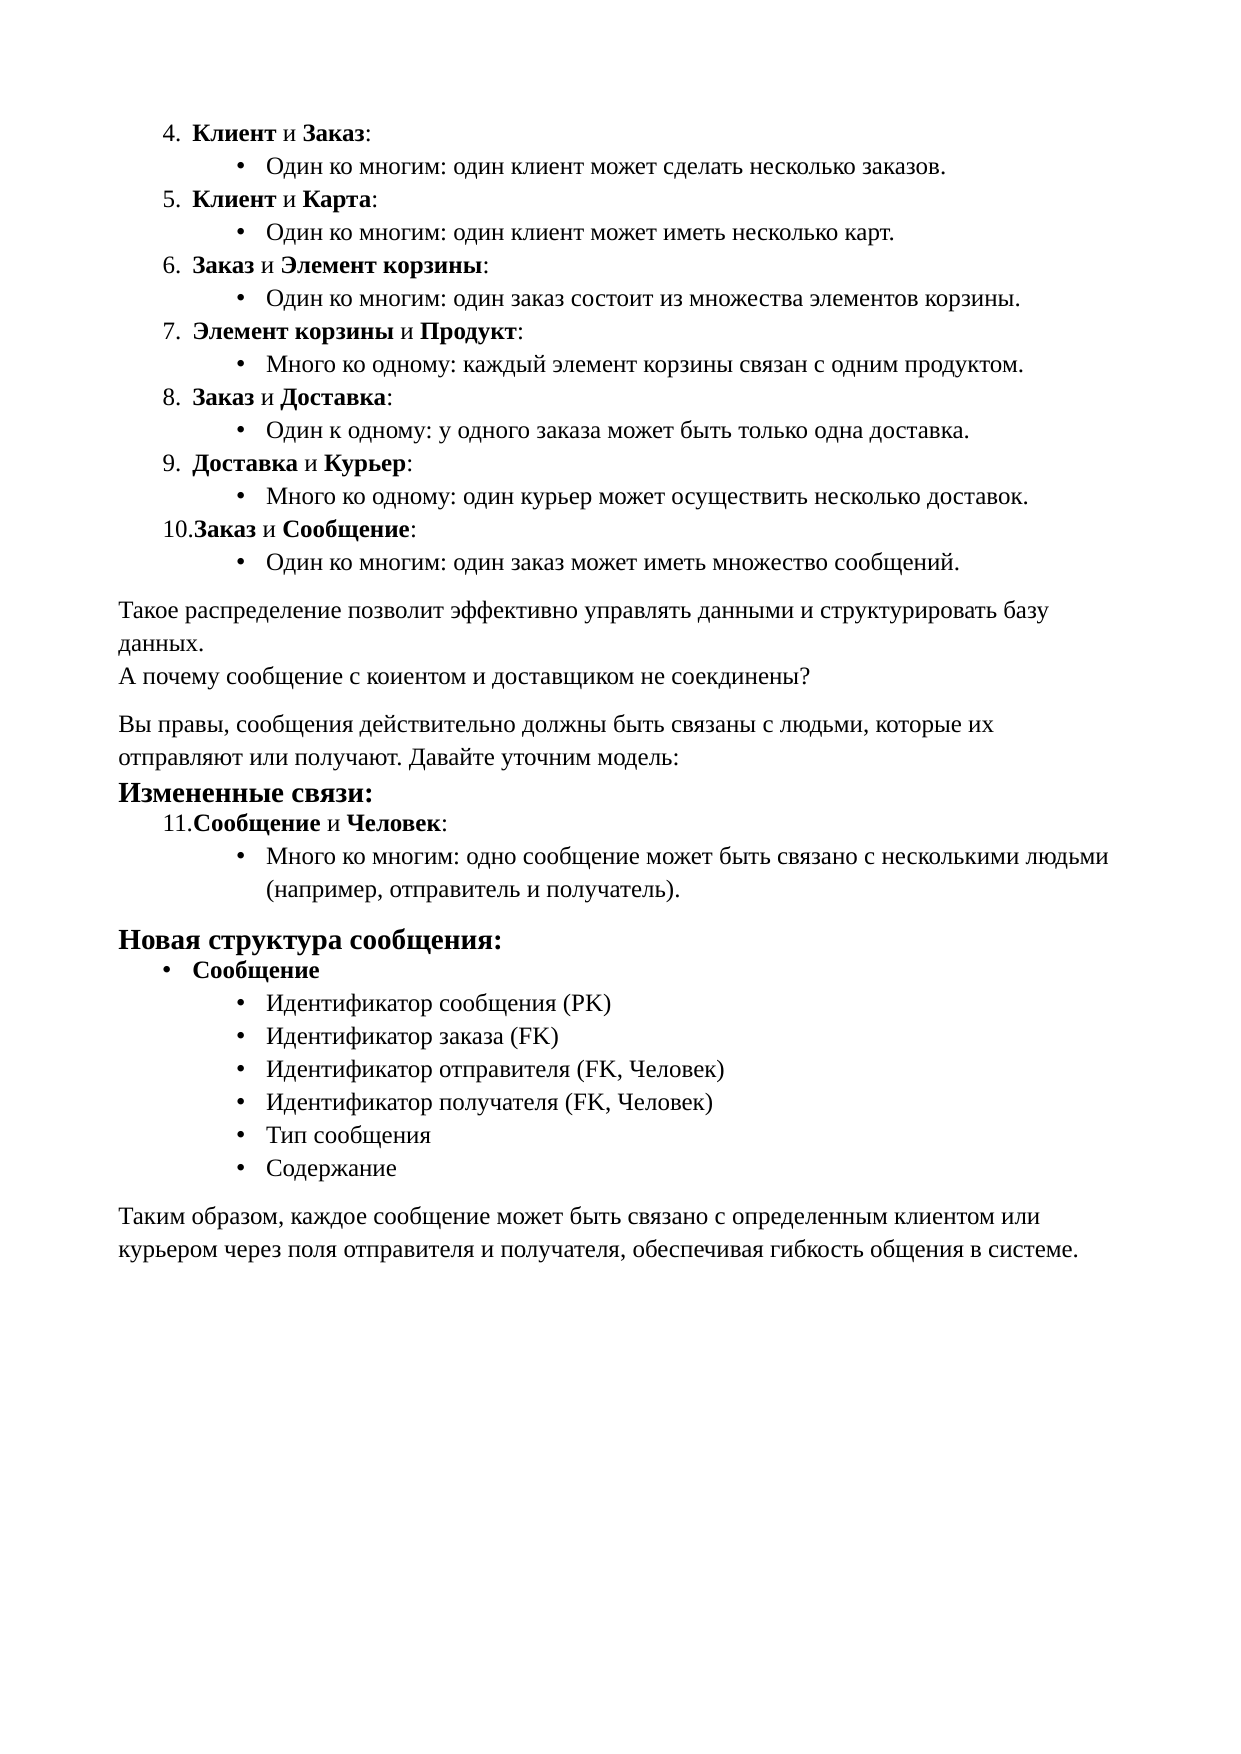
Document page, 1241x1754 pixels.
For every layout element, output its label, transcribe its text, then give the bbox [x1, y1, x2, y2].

list Много ко многим: одно сообщение может быть связано с несколькими людьми (например, отправитель и получатель). [236, 841, 1122, 903]
list Клиент и Карта: [162, 184, 1122, 213]
list Один ко многим: один клиент может сделать несколько заказов. [236, 151, 1122, 180]
list Содержание [236, 1153, 1122, 1182]
list Идентификатор сообщения (PK) [236, 988, 1122, 1017]
list Один ко многим: один заказ может иметь множество сообщений. [236, 547, 1122, 576]
list Заказ и Доставка: [162, 382, 1122, 411]
list Тип сообщения [236, 1121, 1122, 1149]
list Один ко многим: один клиент может иметь несколько карт. [236, 217, 1122, 246]
list Идентификатор заказа (FK) [236, 1021, 1122, 1050]
list Идентификатор получателя (FK, Человек) [236, 1087, 1122, 1116]
subtitle Новая структура сообщения: [118, 922, 1122, 955]
list Один к одному: у одного заказа может быть только одна доставка. [236, 415, 1122, 444]
text Таким образом, каждое сообщение может быть связано с определенным клиентом или курьером через поля отправителя и получателя, обеспечивая гибкость общения в системе. [118, 1201, 1122, 1263]
list Клиент и Заказ: [162, 118, 1122, 147]
list Заказ и Элемент корзины: [162, 250, 1122, 279]
list Сообщение [162, 955, 1122, 984]
list Сообщение и Человек: [162, 808, 1122, 837]
list Заказ и Сообщение: [162, 514, 1122, 543]
text А почему сообщение с коиентом и доставщиком не соекдинены? [118, 661, 1122, 690]
text Вы правы, сообщения действительно должны быть связаны с людьми, которые их отправляют или получают. Давайте уточним модель: [118, 709, 1122, 770]
subtitle Измененные связи: [118, 775, 1122, 808]
list Один ко многим: один заказ состоит из множества элементов корзины. [236, 283, 1122, 312]
list Идентификатор отправителя (FK, Человек) [236, 1054, 1122, 1083]
list Элемент корзины и Продукт: [162, 316, 1122, 345]
list Доставка и Курьер: [162, 448, 1122, 477]
list Много ко одному: один курьер может осуществить несколько доставок. [236, 481, 1122, 510]
text Такое распределение позволит эффективно управлять данными и структурировать базу данных. [118, 595, 1122, 657]
list Много ко одному: каждый элемент корзины связан с одним продуктом. [236, 349, 1122, 378]
